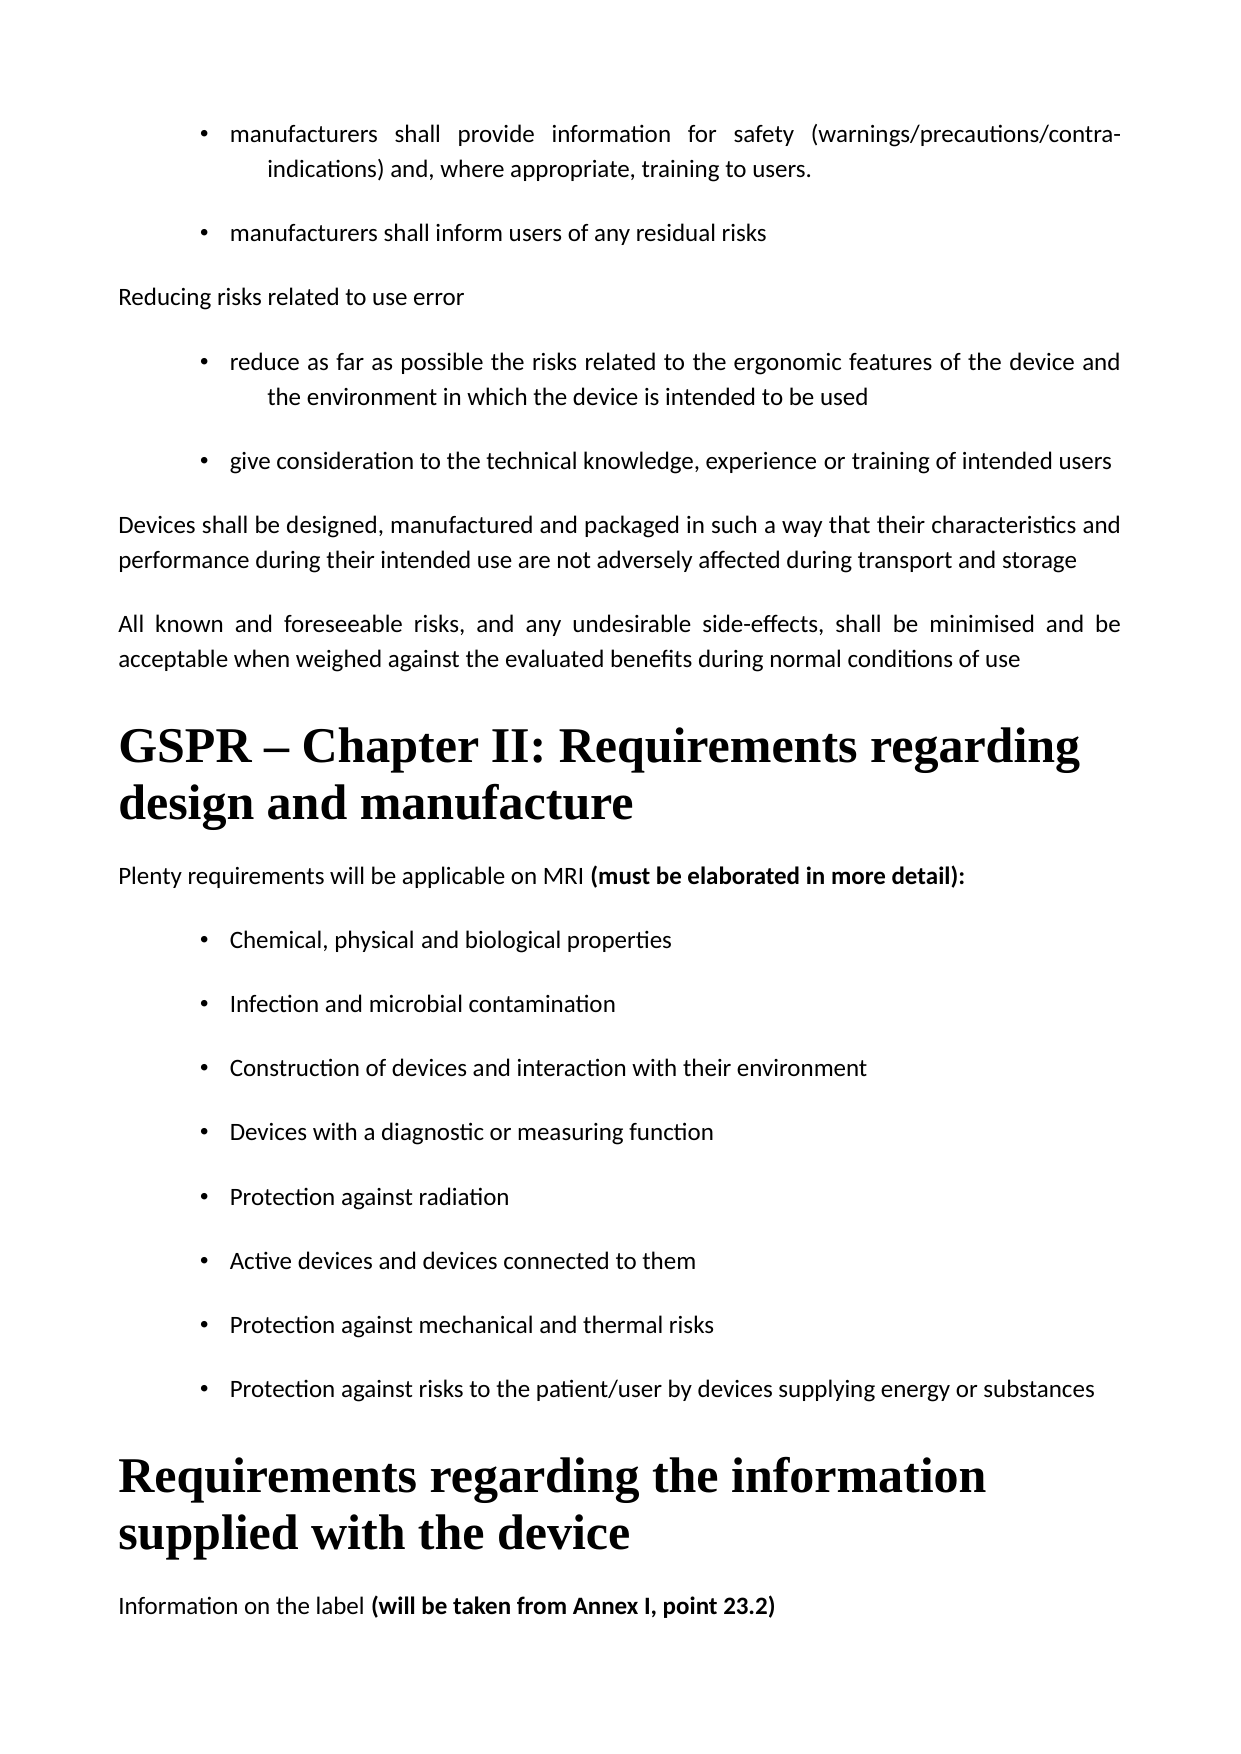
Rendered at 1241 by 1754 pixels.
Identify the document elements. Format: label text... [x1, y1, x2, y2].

list Protection against radiation [200, 1181, 1122, 1211]
text Plenty requirements will be applicable on MRI (must be elaborated in more detail): [118, 860, 1122, 890]
subtitle GSPR – Chapter II: Requirements regarding design and manufacture [118, 716, 1122, 831]
list manufacturers shall inform users of any residual risks [200, 217, 1122, 248]
list Construction of devices and interaction with their environment [200, 1052, 1122, 1083]
list reduce as far as possible the risks related to the ergonomic features of the device and the environment in which the device is intended to be used [200, 346, 1122, 411]
text All known and foreseeable risks, and any undesirable side-effects, shall be minimised and be acceptable when weighed against the evaluated benefits during normal conditions of use [118, 608, 1122, 674]
text Information on the label (will be taken from Annex I, point 23.2) [118, 1590, 1122, 1620]
list Infection and microbial contamination [200, 988, 1122, 1019]
list give consideration to the technical knowledge, experience or training of intended users [200, 445, 1122, 475]
list Protection against mechanical and thermal risks [200, 1309, 1122, 1339]
text Devices shall be designed, manufactured and packaged in such a way that their characteristics and performance during their intended use are not adversely affected during transport and storage [118, 509, 1122, 574]
subtitle Requirements regarding the information supplied with the device [118, 1446, 1122, 1561]
list Chemical, physical and biological properties [200, 924, 1122, 954]
list Devices with a diagnostic or measuring function [200, 1116, 1122, 1147]
text Reducing risks related to use error [118, 281, 1122, 312]
list manufacturers shall provide information for safety (warnings/precautions/contra-indications) and, where appropriate, training to users. [200, 118, 1122, 184]
list Protection against risks to the patient/user by devices supplying energy or substances [200, 1373, 1122, 1404]
list Active devices and devices connected to them [200, 1245, 1122, 1275]
